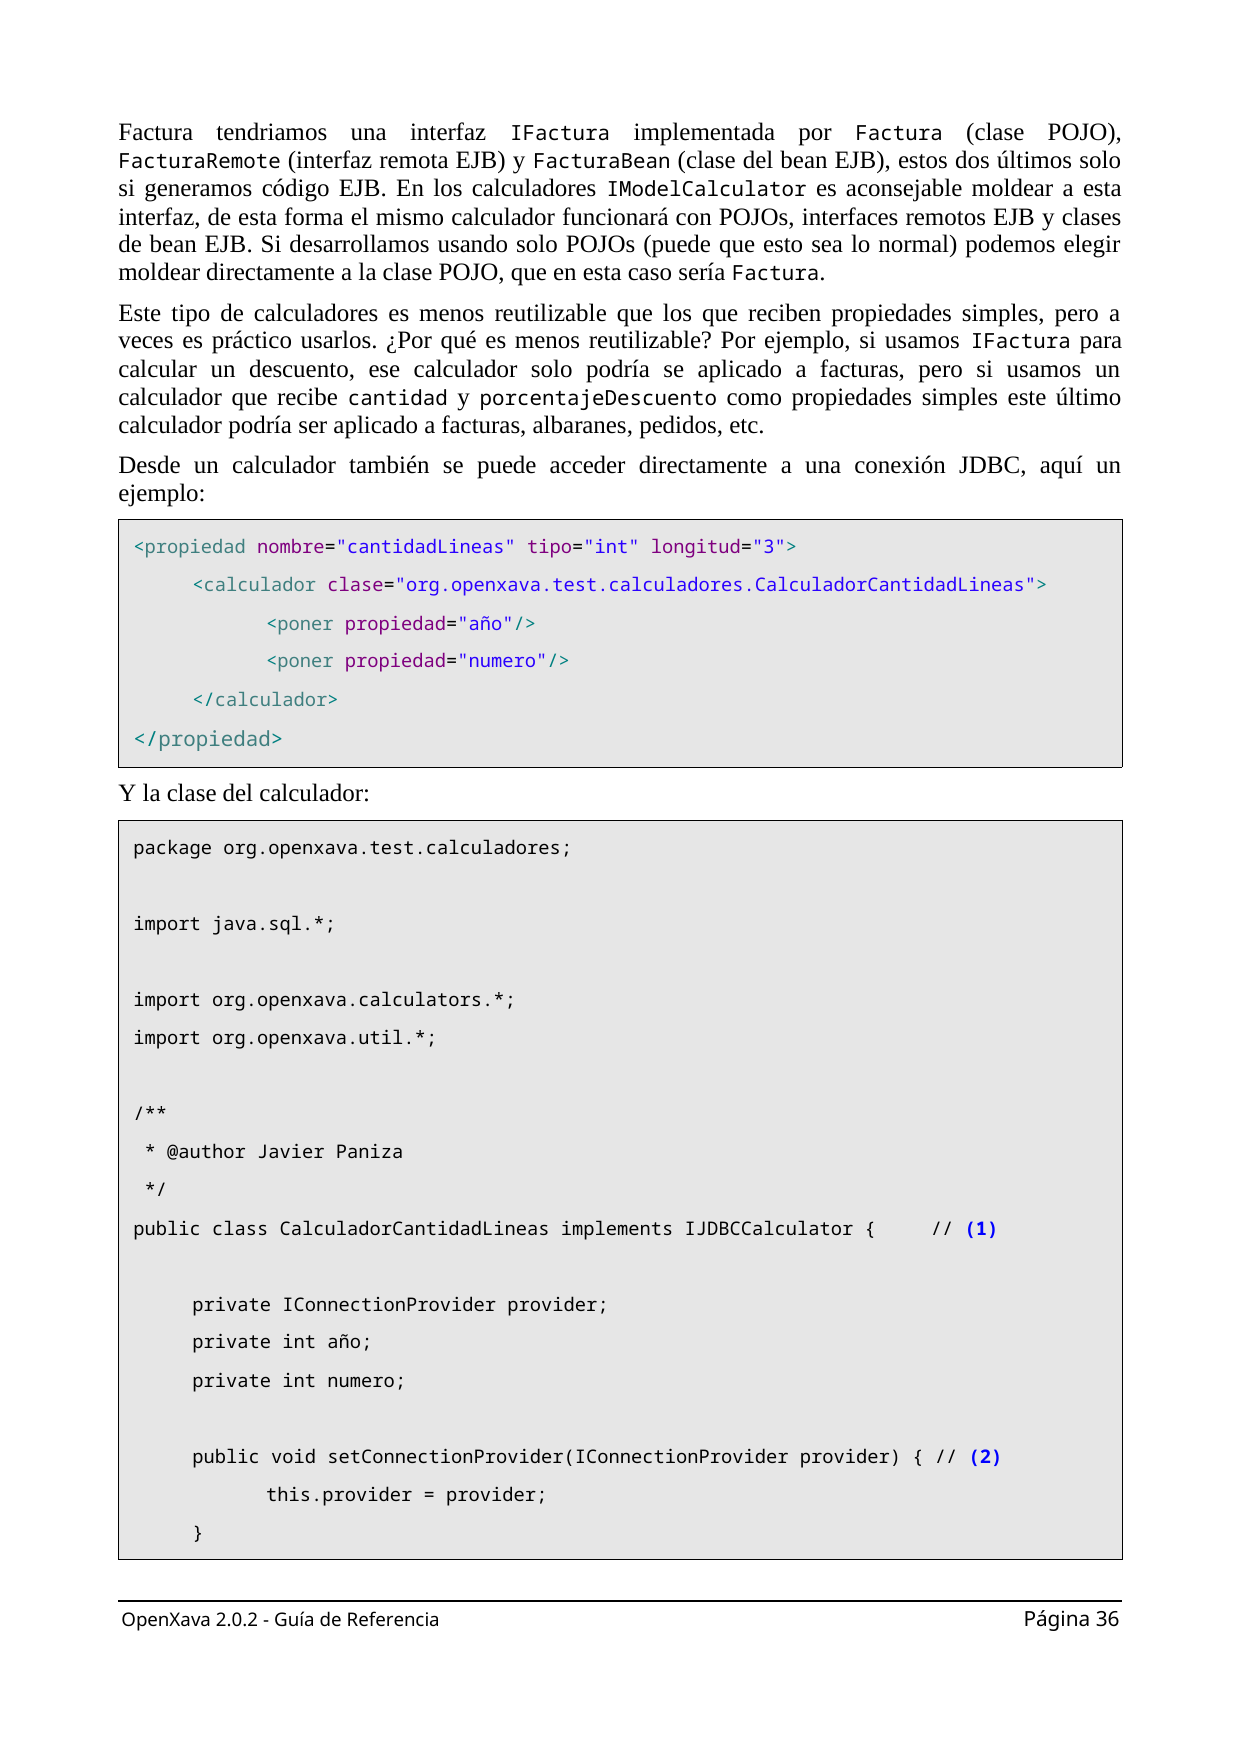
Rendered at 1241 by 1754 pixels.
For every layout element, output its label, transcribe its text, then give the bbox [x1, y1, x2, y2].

text <poner propiedad="numero"/> [119, 633, 1122, 671]
text public void setConnectionProvider(IConnectionProvider provider) { // (2) [119, 1428, 1122, 1466]
text Factura tendriamos una interfaz IFactura implementada por Factura (clase POJO), FacturaRemote (interfaz remota EJB) y FacturaBean (clase del bean EJB), estos dos últimos solo si generamos código EJB. En los calculadores IModelCalculator es aconsejable moldear a esta interfaz, de esta forma el mismo calculador funcionará con POJOs, interfaces remotos EJB y clases de bean EJB. Si desarrollamos usando solo POJOs (puede que esto sea lo normal) podemos elegir moldear directamente a la clase POJO, que en esta caso sería Factura. [118, 118, 1122, 286]
text <calculador clase="org.openxava.test.calculadores.CalculadorCantidadLineas"> [119, 557, 1122, 595]
text </calculador> [119, 671, 1122, 709]
text Este tipo de calculadores es menos reutilizable que los que reciben propiedades simples, pero a veces es práctico usarlos. ¿Por qué es menos reutilizable? Por ejemplo, si usamos IFactura para calcular un descuento, ese calculador solo podría se aplicado a facturas, pero si usamos un calculador que recibe cantidad y porcentajeDescuento como propiedades simples este último calculador podría ser aplicado a facturas, albaranes, pedidos, etc. [118, 299, 1122, 438]
text private int año; [119, 1314, 1122, 1352]
text package org.openxava.test.calculadores; [119, 821, 1122, 858]
text <propiedad nombre="cantidadLineas" tipo="int" longitud="3"> [119, 520, 1122, 557]
text Desde un calculador también se puede acceder directamente a una conexión JDBC, aquí un ejemplo: [118, 451, 1122, 506]
text */ [119, 1162, 1122, 1200]
text * @author Javier Paniza [119, 1124, 1122, 1162]
text private IConnectionProvider provider; [119, 1276, 1122, 1314]
text public class CalculadorCantidadLineas implements IJDBCCalculator { // (1) [119, 1200, 1122, 1238]
text private int numero; [119, 1352, 1122, 1390]
text <poner propiedad="año"/> [119, 595, 1122, 633]
text </propiedad> [119, 709, 1122, 767]
text import org.openxava.calculators.*; [119, 972, 1122, 1010]
text Y la clase del calculador: [118, 779, 1122, 807]
text import java.sql.*; [119, 896, 1122, 934]
text /** [119, 1086, 1122, 1124]
text } [119, 1504, 1122, 1559]
text this.provider = provider; [119, 1466, 1122, 1504]
text import org.openxava.util.*; [119, 1010, 1122, 1048]
